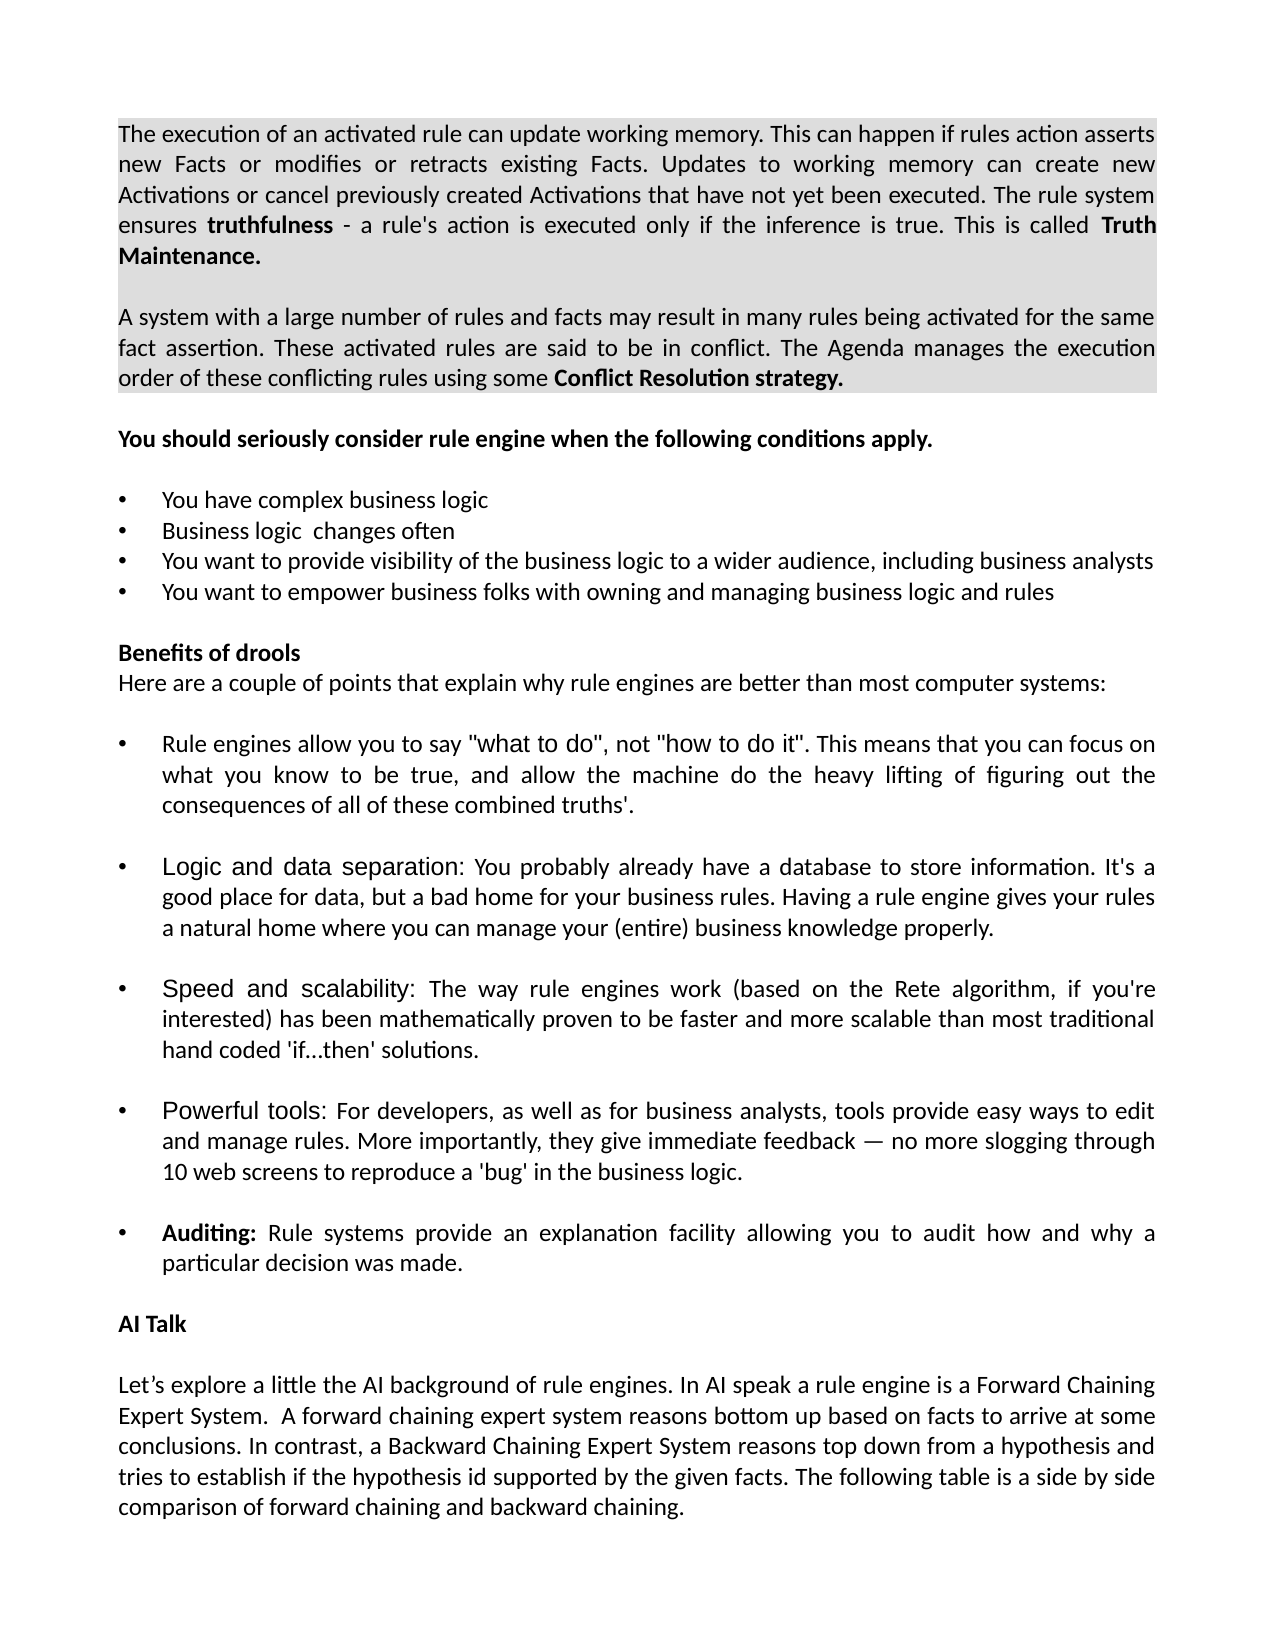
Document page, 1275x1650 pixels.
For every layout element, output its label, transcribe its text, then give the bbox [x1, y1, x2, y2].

text You should seriously consider rule engine when the following conditions apply. [118, 423, 1157, 454]
text AI Talk [118, 1308, 1157, 1339]
list Auditing: Rule systems provide an explanation facility allowing you to audit how and why a particular decision was made. [118, 1217, 1157, 1278]
text A system with a large number of rules and facts may result in many rules being activated for the same fact assertion. These activated rules are said to be in conflict. The Agenda manages the execution order of these conflicting rules using some Conflict Resolution strategy. [118, 301, 1157, 393]
list Logic and data separation: You probably already have a database to store information. It's a good place for data, but a bad home for your business rules. Having a rule engine gives your rules a natural home where you can manage your (entire) business knowledge properly. [118, 851, 1157, 942]
list You have complex business logic [118, 484, 1157, 515]
list You want to provide visibility of the business logic to a wider audience, including business analysts [118, 545, 1157, 576]
list Business logic changes often [118, 515, 1157, 545]
list Speed and scalability: The way rule engines work (based on the Rete algorithm, if you're interested) has been mathematically proven to be faster and more scalable than most traditional hand coded 'if…then' solutions. [118, 973, 1157, 1064]
text Here are a couple of points that explain why rule engines are better than most computer systems: [118, 667, 1157, 698]
text Let’s explore a little the AI background of rule engines. In AI speak a rule engine is a Forward Chaining Expert System. A forward chaining expert system reasons bottom up based on facts to arrive at some conclusions. In contrast, a Backward Chaining Expert System reasons top down from a hypothesis and tries to establish if the hypothesis id supported by the given facts. The following table is a side by side comparison of forward chaining and backward chaining. [118, 1369, 1157, 1522]
text The execution of an activated rule can update working memory. This can happen if rules action asserts new Facts or modifies or retracts existing Facts. Updates to working memory can create new Activations or cancel previously created Activations that have not yet been executed. The rule system ensures truthfulness - a rule's action is executed only if the inference is true. This is called Truth Maintenance. [118, 118, 1157, 271]
list You want to empower business folks with owning and managing business logic and rules [118, 576, 1157, 606]
text Benefits of drools [118, 637, 1157, 667]
list Powerful tools: For developers, as well as for business analysts, tools provide easy ways to edit and manage rules. More importantly, they give immediate feedback — no more slogging through 10 web screens to reproduce a 'bug' in the business logic. [118, 1095, 1157, 1186]
list Rule engines allow you to say "what to do", not "how to do it". This means that you can focus on what you know to be true, and allow the machine do the heavy lifting of figuring out the consequences of all of these combined truths'. [118, 728, 1157, 820]
